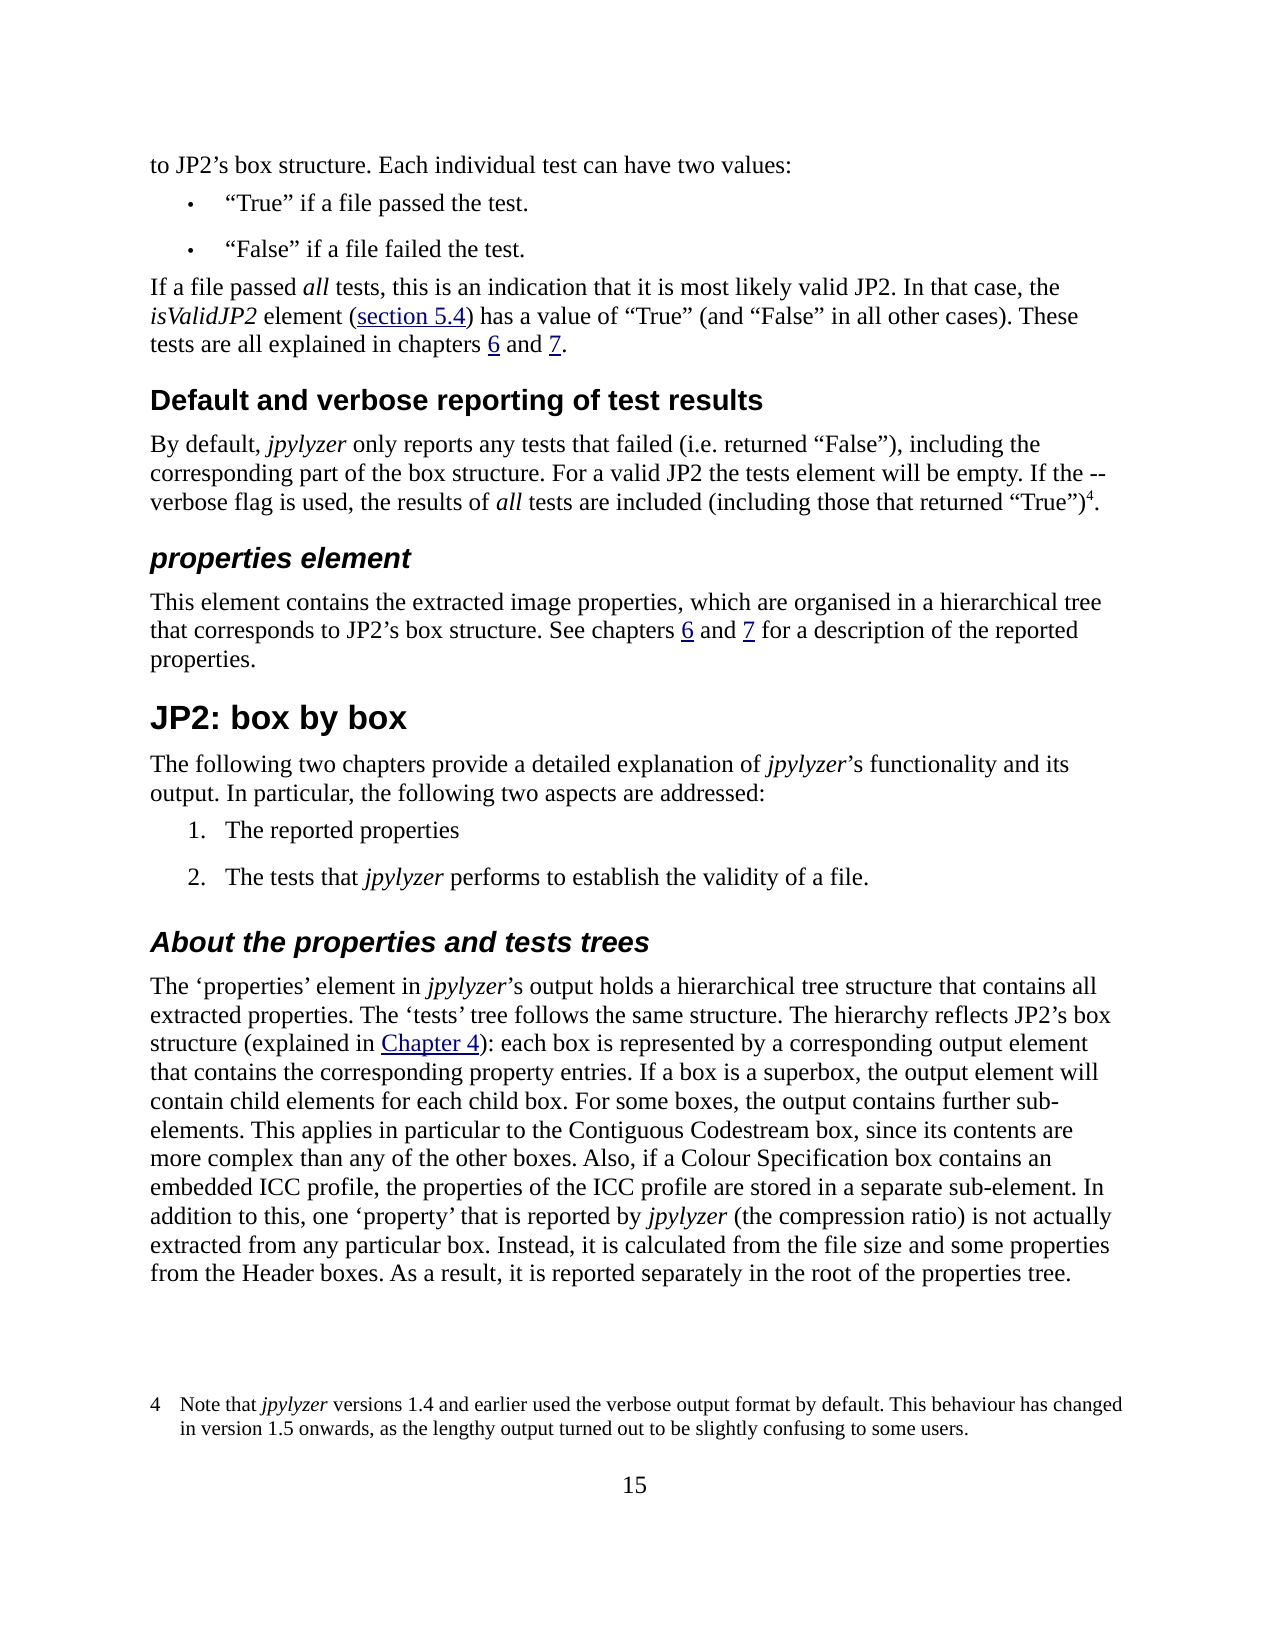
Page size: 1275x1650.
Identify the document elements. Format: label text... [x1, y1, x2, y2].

subtitle properties element [150, 541, 1125, 574]
list “True” if a file passed the test. [187, 188, 1125, 216]
subtitle Default and verbose reporting of test results [150, 383, 1125, 417]
text By default, jpylyzer only reports any tests that failed (i.e. returned “False”), including the corresponding part of the box structure. For a valid JP2 the tests element will be empty. If the --verbose flag is used, the results of all tests are included (including those that returned “True”). [150, 429, 1125, 516]
subtitle JP2: box by box [150, 698, 1125, 737]
text The following two chapters provide a detailed explanation of jpylyzer’s functionality and its output. In particular, the following two aspects are addressed: [150, 749, 1125, 807]
subtitle About the properties and tests trees [150, 925, 1125, 958]
text to JP2’s box structure. Each individual test can have two values: [150, 150, 1125, 179]
text This element contains the extracted image properties, which are organised in a hierarchical tree that corresponds to JP2’s box structure. See chapters 6 and 7 for a description of the reported properties. [150, 587, 1125, 673]
list “False” if a file failed the test. [187, 234, 1125, 263]
text The ‘properties’ element in jpylyzer’s output holds a hierarchical tree structure that contains all extracted properties. The ‘tests’ tree follows the same structure. The hierarchy reflects JP2’s box structure (explained in Chapter 4): each box is represented by a corresponding output element that contains the corresponding property entries. If a box is a superbox, the output element will contain child elements for each child box. For some boxes, the output contains further sub-elements. This applies in particular to the Contiguous Codestream box, since its contents are more complex than any of the other boxes. Also, if a Colour Specification box contains an embedded ICC profile, the properties of the ICC profile are stored in a separate sub-element. In addition to this, one ‘property’ that is reported by jpylyzer (the compression ratio) is not actually extracted from any particular box. Instead, it is calculated from the file size and some properties from the Header boxes. As a result, it is reported separately in the root of the properties tree. [150, 971, 1125, 1287]
list The reported properties [187, 816, 1125, 844]
text Note that jpylyzer versions 1.4 and earlier used the verbose output format by default. This behaviour has changed in version 1.5 onwards, as the lengthy output turned out to be slightly confusing to some users. [150, 1392, 1125, 1440]
text If a file passed all tests, this is an indication that it is most likely valid JP2. In that case, the isValidJP2 element (section 5.4) has a value of “True” (and “False” in all other cases). These tests are all explained in chapters 6 and 7. [150, 272, 1125, 358]
list The tests that jpylyzer performs to establish the validity of a file. [187, 862, 1125, 891]
